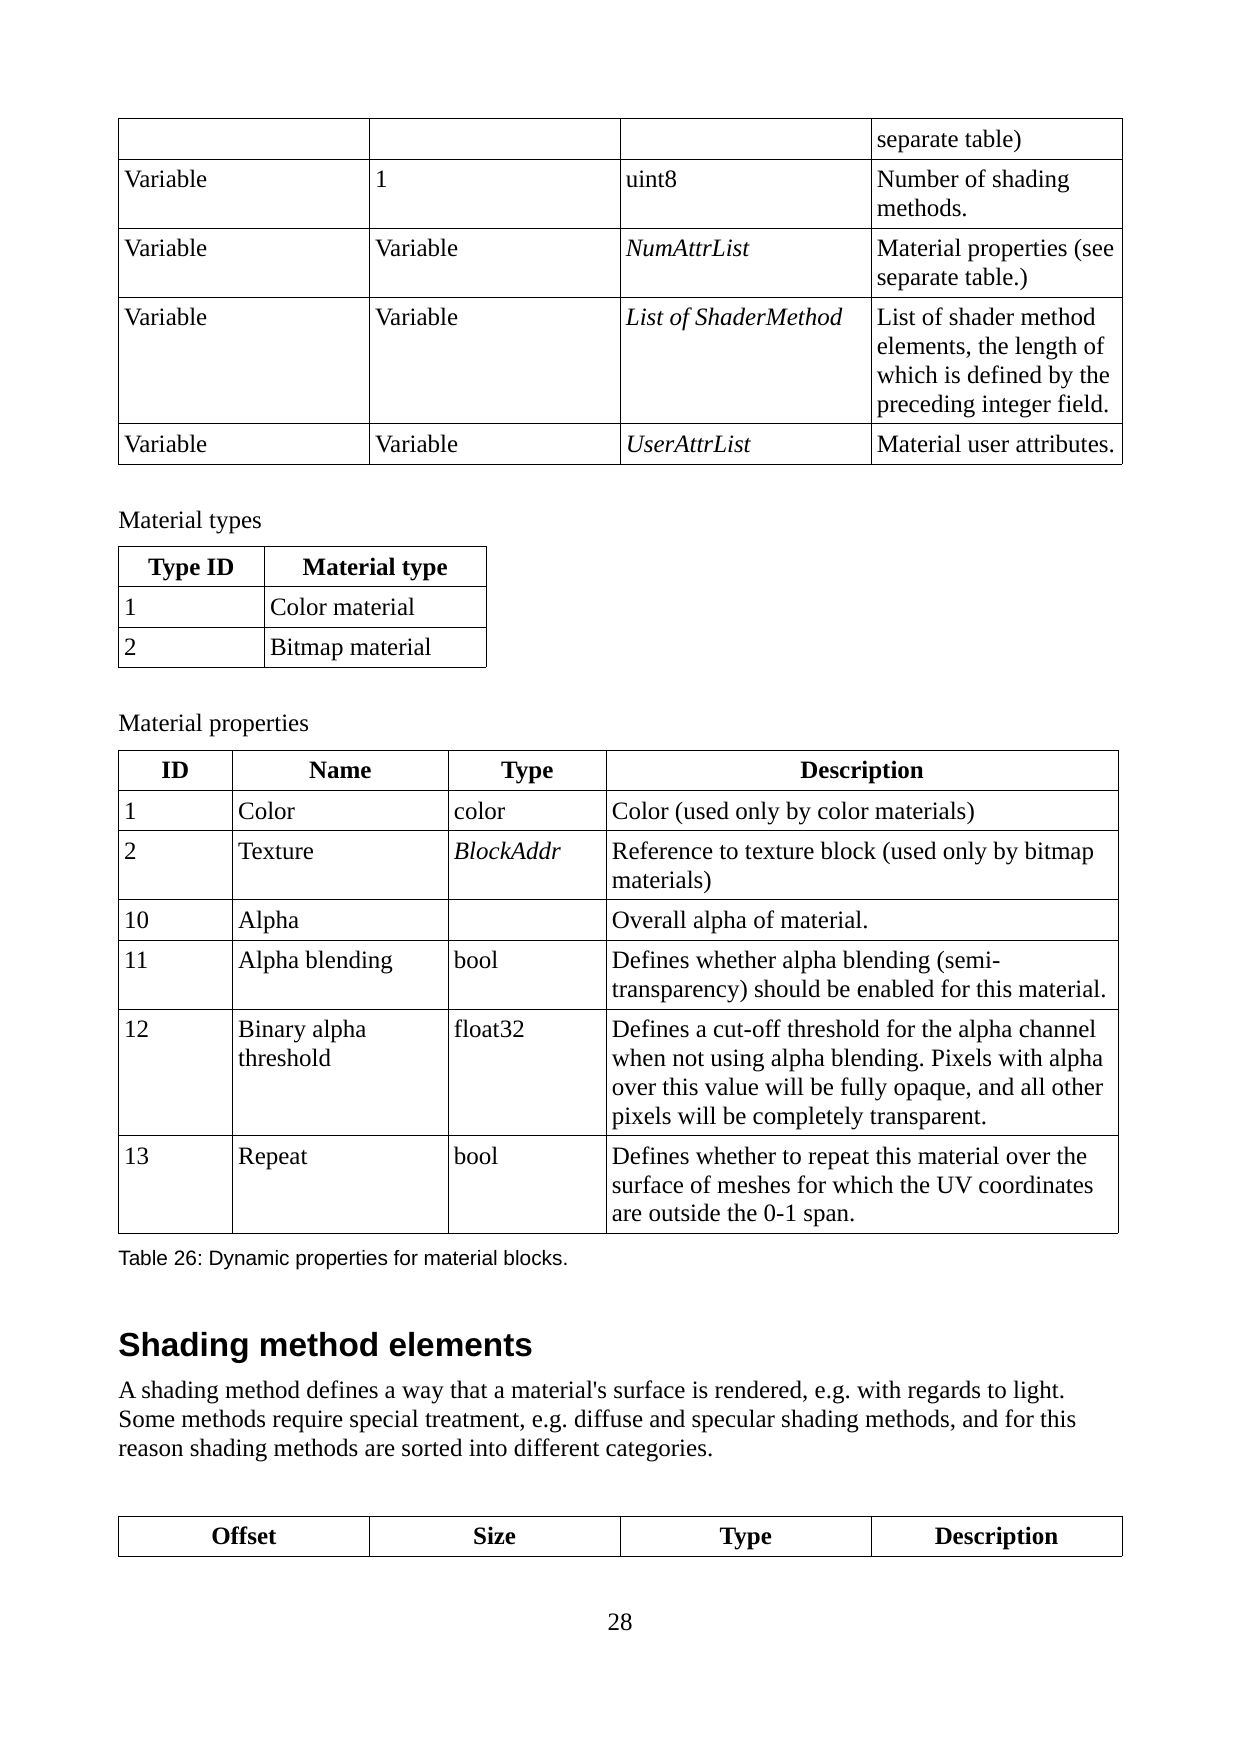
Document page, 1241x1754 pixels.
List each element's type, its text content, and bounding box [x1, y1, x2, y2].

table_cell List of shader method elements, the length of which is defined by the preceding integer field. [872, 298, 1122, 423]
table_cell color [449, 791, 606, 830]
table_cell Material user attributes. [872, 424, 1122, 463]
table_cell 13 [119, 1136, 232, 1233]
table_cell Reference to texture block (used only by bitmap materials) [607, 831, 1118, 899]
table_cell 11 [119, 941, 232, 1009]
table_cell Variable [370, 229, 620, 297]
table_cell uint8 [621, 160, 871, 227]
table_cell NumAttrList [621, 229, 871, 297]
table_cell Variable [370, 424, 620, 463]
table_header Type ID [119, 547, 264, 586]
table_cell 12 [119, 1010, 232, 1135]
table_cell Variable [370, 298, 620, 423]
table_cell 10 [119, 900, 232, 939]
table_cell 1 [370, 160, 620, 227]
table_cell separate table) [872, 119, 1122, 158]
table_cell Bitmap material [265, 628, 486, 667]
table_cell Repeat [233, 1136, 448, 1233]
table_cell bool [449, 941, 606, 1009]
table_cell Color material [265, 587, 486, 627]
table_cell Alpha [233, 900, 448, 939]
table_header Size [370, 1517, 620, 1556]
text A shading method defines a way that a material's surface is rendered, e.g. with regards to light. Some methods require special treatment, e.g. diffuse and specular shading methods, and for this reason shading methods are sorted into different categories. [118, 1376, 1122, 1462]
table_cell Binary alpha threshold [233, 1010, 448, 1135]
table_cell [370, 119, 620, 158]
table_cell Defines whether alpha blending (semi-transparency) should be enabled for this material. [607, 941, 1118, 1009]
table_cell Variable [119, 160, 369, 227]
text Material properties [118, 708, 1122, 737]
table_header ID [119, 751, 232, 790]
table_header Type [449, 751, 606, 790]
table_cell bool [449, 1136, 606, 1233]
table_cell List of ShaderMethod [621, 298, 871, 423]
table_cell Material properties (see separate table.) [872, 229, 1122, 297]
table_cell BlockAddr [449, 831, 606, 899]
table_cell 1 [119, 791, 232, 830]
table_cell Defines a cut-off threshold for the alpha channel when not using alpha blending. Pixels with alpha over this value will be fully opaque, and all other pixels will be completely transparent. [607, 1010, 1118, 1135]
table_header Material type [265, 547, 486, 586]
text Table 26: Dynamic properties for material blocks. [118, 1246, 1122, 1269]
table_cell UserAttrList [621, 424, 871, 463]
table_cell Defines whether to repeat this material over the surface of meshes for which the UV coordinates are outside the 0-1 span. [607, 1136, 1118, 1233]
table_cell Alpha blending [233, 941, 448, 1009]
table_cell 2 [119, 628, 264, 667]
table_header Offset [119, 1517, 369, 1556]
table_cell Color [233, 791, 448, 830]
table_cell Variable [119, 424, 369, 463]
text Material types [118, 505, 1122, 533]
table_cell [621, 119, 871, 158]
subtitle Shading method elements [118, 1324, 1122, 1363]
table_cell Variable [119, 298, 369, 423]
table_header Description [607, 751, 1118, 790]
table_cell Overall alpha of material. [607, 900, 1118, 939]
table_cell float32 [449, 1010, 606, 1135]
table_header Description [872, 1517, 1122, 1556]
table_cell [449, 900, 606, 939]
table_cell [119, 119, 369, 158]
table_cell Variable [119, 229, 369, 297]
table_cell 1 [119, 587, 264, 627]
table_header Type [621, 1517, 871, 1556]
table_cell Color (used only by color materials) [607, 791, 1118, 830]
table_header Name [233, 751, 448, 790]
table_cell 2 [119, 831, 232, 899]
table_cell Number of shading methods. [872, 160, 1122, 227]
table_cell Texture [233, 831, 448, 899]
